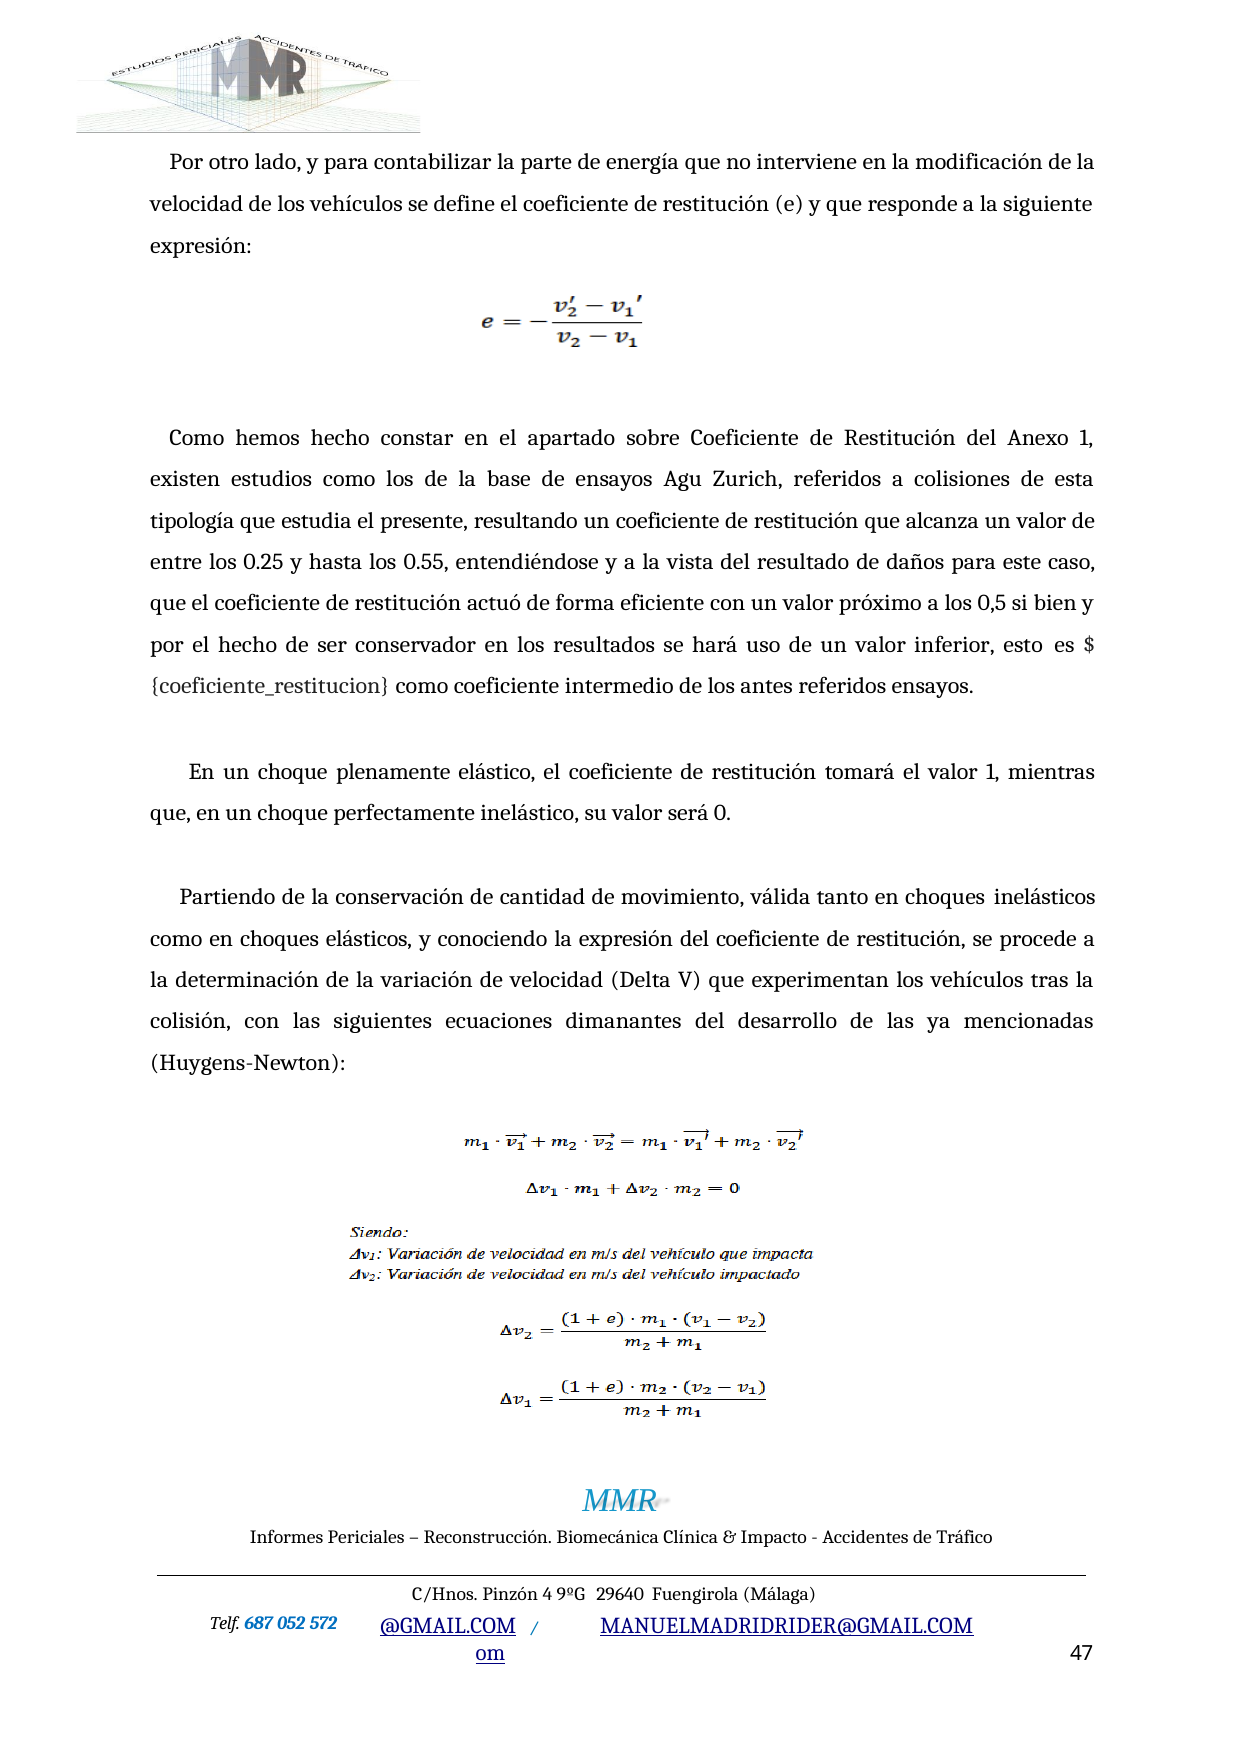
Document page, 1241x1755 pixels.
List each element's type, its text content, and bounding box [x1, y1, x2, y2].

text Por otro lado, y para contabilizar la parte de energía que no interviene en la modificación de la velocidad de los vehículos se define el coeficiente de restitución (e) y que responde a la siguiente expresión: [150, 149, 1095, 259]
text Partiendo de la conservación de cantidad de movimiento, válida tanto en choques inelásticos como en choques elásticos, y conociendo la expresión del coeficiente de restitución, se procede a la determinación de la variación de velocidad (Delta V) que experimentan los vehículos tras la colisión, con las siguientes ecuaciones dimanantes del desarrollo de las ya mencionadas (Huygens-Newton): [150, 884, 1095, 1076]
text En un choque plenamente elástico, el coeficiente de restitución tomará el valor 1, mientras que, en un choque perfectamente inelástico, su valor será 0. [150, 759, 1095, 826]
text Como hemos hecho constar en el apartado sobre Coeficiente de Restitución del Anexo 1, existen estudios como los de la base de ensayos Agu Zurich, referidos a colisiones de esta tipología que estudia el presente, resultando un coeficiente de restitución que alcanza un valor de entre los 0.25 y hasta los 0.55, entendiéndose y a la vista del resultado de daños para este caso, que el coeficiente de restitución actuó de forma eficiente con un valor próximo a los 0,5 si bien y por el hecho de ser conservador en los resultados se hará uso de un valor inferior, esto es ${coeficiente_restitucion} como coeficiente intermedio de los antes referidos ensayos. [150, 425, 1095, 699]
